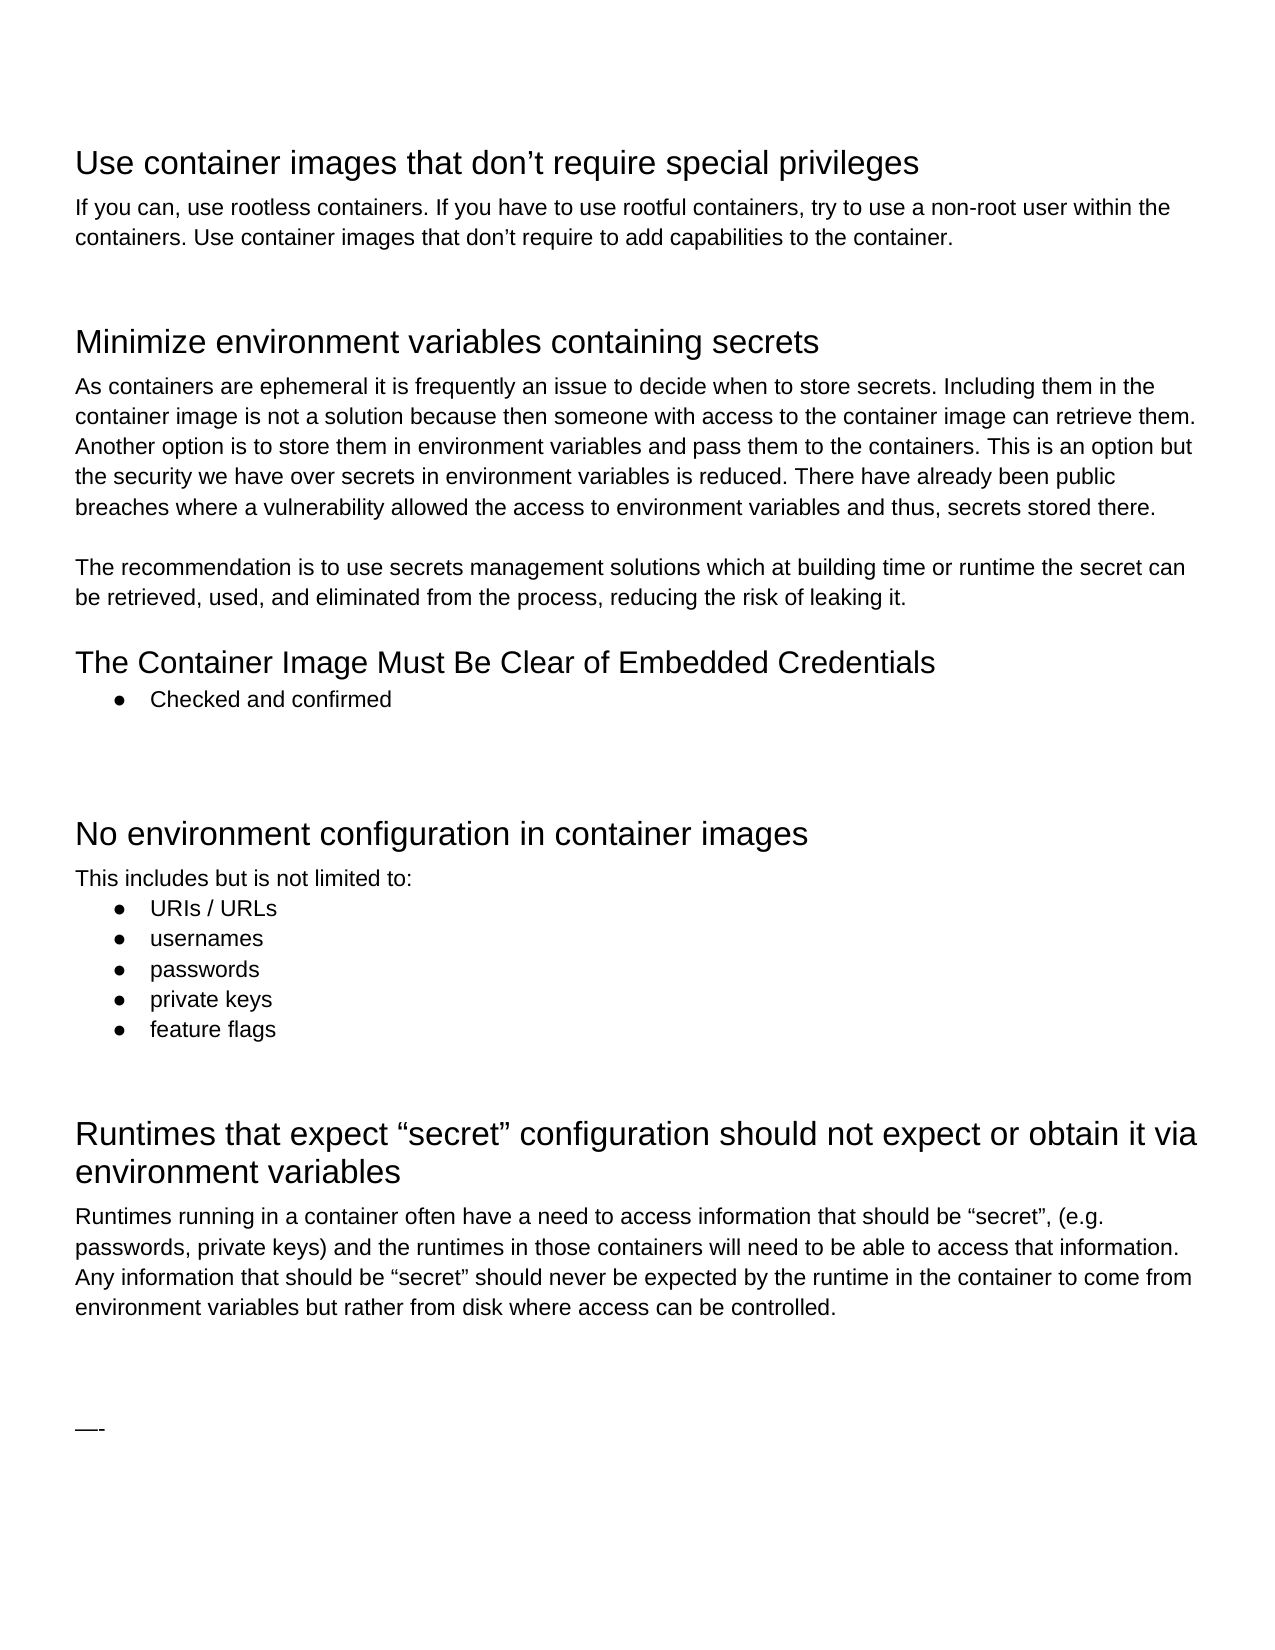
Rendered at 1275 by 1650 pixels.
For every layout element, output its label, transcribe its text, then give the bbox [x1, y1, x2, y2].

text This includes but is not limited to: [75, 865, 1200, 891]
text The recommendation is to use secrets management solutions which at building time or runtime the secret can be retrieved, used, and eliminated from the process, reducing the risk of leaking it. [75, 554, 1200, 611]
list private keys [112, 986, 1200, 1012]
list URIs / URLs [112, 895, 1200, 921]
text If you can, use rootless containers. If you have to use rootful containers, try to use a non-root user within the containers. Use container images that don’t require to add capabilities to the container. [75, 194, 1200, 250]
list Checked and confirmed [112, 686, 1200, 712]
subtitle Use container images that don’t require special privileges [75, 143, 1200, 181]
text —- [75, 1415, 1200, 1441]
list passwords [112, 956, 1200, 982]
subtitle No environment configuration in container images [75, 814, 1200, 852]
text The Container Image Must Be Clear of Embedded Credentials [75, 644, 1200, 681]
list usernames [112, 925, 1200, 952]
subtitle Runtimes that expect “secret” configuration should not expect or obtain it via environment variables [75, 1114, 1200, 1191]
text As containers are ephemeral it is frequently an issue to decide when to store secrets. Including them in the container image is not a solution because then someone with access to the container image can retrieve them. Another option is to store them in environment variables and pass them to the containers. This is an option but the security we have over secrets in environment variables is reduced. There have already been public breaches where a vulnerability allowed the access to environment variables and thus, secrets stored there. [75, 373, 1200, 520]
list feature flags [112, 1016, 1200, 1042]
subtitle Minimize environment variables containing secrets [75, 322, 1200, 360]
text Runtimes running in a container often have a need to access information that should be “secret”, (e.g. passwords, private keys) and the runtimes in those containers will need to be able to access that information. Any information that should be “secret” should never be expected by the runtime in the container to come from environment variables but rather from disk where access can be controlled. [75, 1203, 1200, 1320]
